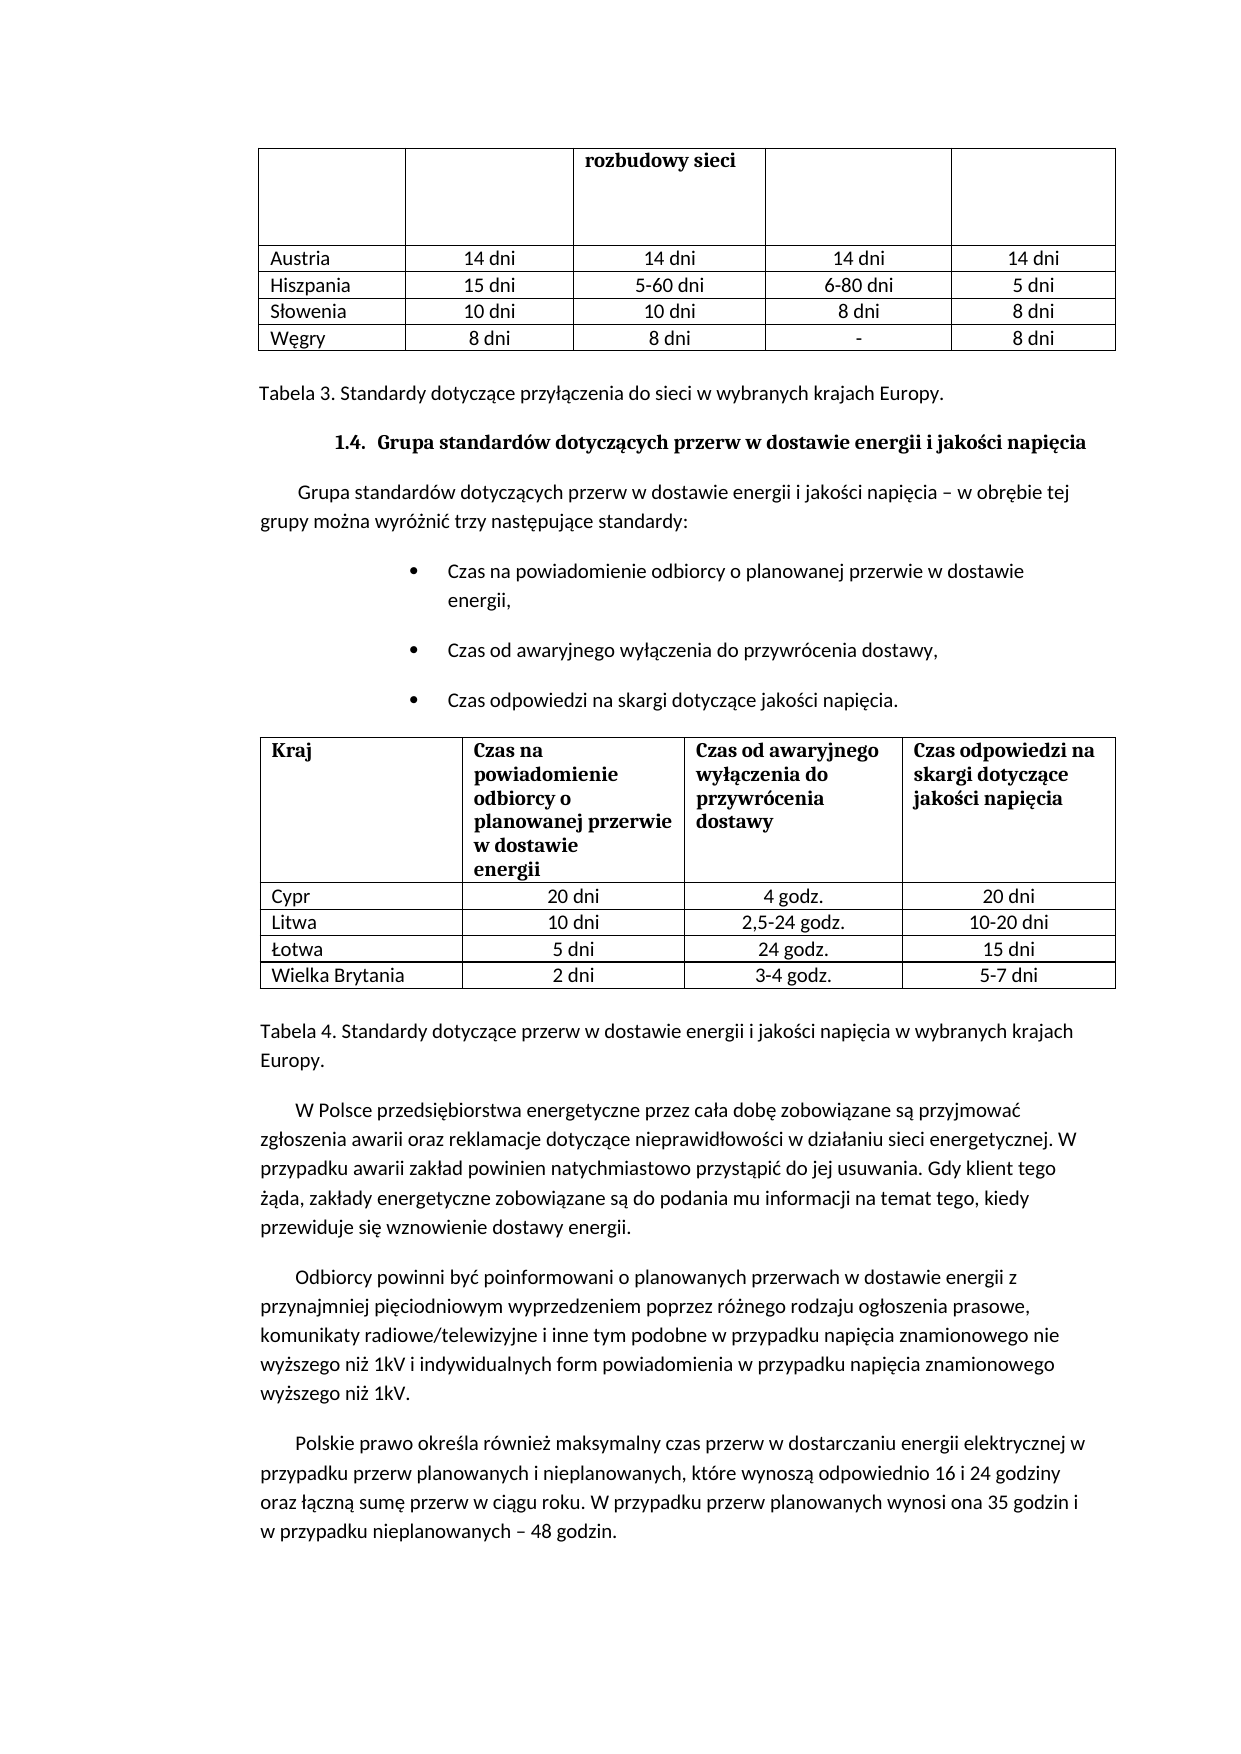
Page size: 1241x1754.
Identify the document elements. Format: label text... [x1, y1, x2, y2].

table_cell 8 dni [952, 299, 1115, 324]
text Grupa standardów dotyczących przerw w dostawie energii i jakości napięcia – w obrębie tej grupy można wyróżnić trzy następujące standardy: [260, 479, 1093, 533]
text W Polsce przedsiębiorstwa energetyczne przez cała dobę zobowiązane są przyjmować zgłoszenia awarii oraz reklamacje dotyczące nieprawidłowości w działaniu sieci energetycznej. W przypadku awarii zakład powinien natychmiastowo przystąpić do jej usuwania. Gdy klient tego żąda, zakłady energetyczne zobowiązane są do podania mu informacji na temat tego, kiedy przewiduje się wznowienie dostawy energii. [260, 1097, 1093, 1239]
table_cell Wielka Brytania [261, 963, 462, 988]
text Tabela 3. Standardy dotyczące przyłączenia do sieci w wybranych krajach Europy. [259, 351, 1093, 406]
table_cell 8 dni [766, 299, 951, 324]
table_cell 2,5-24 godz. [685, 910, 902, 935]
list Grupa standardów dotyczących przerw w dostawie energii i jakości napięcia [335, 431, 1093, 454]
table_cell 14 dni [406, 246, 573, 271]
table_cell 10 dni [463, 910, 684, 935]
table_cell 8 dni [406, 325, 573, 350]
table_cell 15 dni [903, 936, 1115, 961]
table_cell 14 dni [766, 246, 951, 271]
table_cell 8 dni [952, 325, 1115, 350]
list Czas na powiadomienie odbiorcy o planowanej przerwie w dostawie energii, [410, 558, 1093, 613]
table_cell Słowenia [259, 299, 405, 324]
list Czas od awaryjnego wyłączenia do przywrócenia dostawy, [410, 637, 1093, 663]
table_cell 14 dni [952, 246, 1115, 271]
table_header rozbudowy sieci [574, 149, 765, 244]
list Czas odpowiedzi na skargi dotyczące jakości napięcia. [410, 687, 1093, 713]
table_cell 10-20 dni [903, 910, 1115, 935]
table_header [952, 149, 1115, 244]
table_cell Litwa [261, 910, 462, 935]
table_header [259, 149, 405, 244]
table_cell 2 dni [463, 963, 684, 988]
table_cell 5-7 dni [903, 963, 1115, 988]
table_cell 5 dni [463, 936, 684, 961]
table_cell 8 dni [574, 325, 765, 350]
table_cell 6-80 dni [766, 272, 951, 297]
text Tabela 4. Standardy dotyczące przerw w dostawie energii i jakości napięcia w wybranych krajach Europy. [260, 989, 1093, 1073]
table_cell Łotwa [261, 936, 462, 961]
table_cell - [766, 325, 951, 350]
table_cell Austria [259, 246, 405, 271]
table_header Czas na powiadomienie odbiorcy o planowanej przerwie w dostawie energii [463, 738, 684, 882]
table_cell Węgry [259, 325, 405, 350]
table_cell 5-60 dni [574, 272, 765, 297]
table_header [766, 149, 951, 244]
table_cell 5 dni [952, 272, 1115, 297]
table_cell 10 dni [574, 299, 765, 324]
table_header [406, 149, 573, 244]
table_cell 14 dni [574, 246, 765, 271]
table_cell Hiszpania [259, 272, 405, 297]
table_cell Cypr [261, 883, 462, 908]
table_cell 15 dni [406, 272, 573, 297]
table_header Czas od awaryjnego wyłączenia do przywrócenia dostawy [685, 738, 902, 882]
table_cell 3-4 godz. [685, 963, 902, 988]
text Odbiorcy powinni być poinformowani o planowanych przerwach w dostawie energii z przynajmniej pięciodniowym wyprzedzeniem poprzez różnego rodzaju ogłoszenia prasowe, komunikaty radiowe/telewizyjne i inne tym podobne w przypadku napięcia znamionowego nie wyższego niż 1kV i indywidualnych form powiadomienia w przypadku napięcia znamionowego wyższego niż 1kV. [260, 1264, 1093, 1406]
table_cell 4 godz. [685, 883, 902, 908]
table_cell 24 godz. [685, 936, 902, 961]
table_cell 20 dni [463, 883, 684, 908]
table_cell 20 dni [903, 883, 1115, 908]
table_cell 10 dni [406, 299, 573, 324]
text Polskie prawo określa również maksymalny czas przerw w dostarczaniu energii elektrycznej w przypadku przerw planowanych i nieplanowanych, które wynoszą odpowiednio 16 i 24 godziny oraz łączną sumę przerw w ciągu roku. W przypadku przerw planowanych wynosi ona 35 godzin i w przypadku nieplanowanych – 48 godzin. [260, 1431, 1093, 1543]
table_header Czas odpowiedzi na skargi dotyczące jakości napięcia [903, 738, 1115, 882]
table_header Kraj [261, 738, 462, 882]
